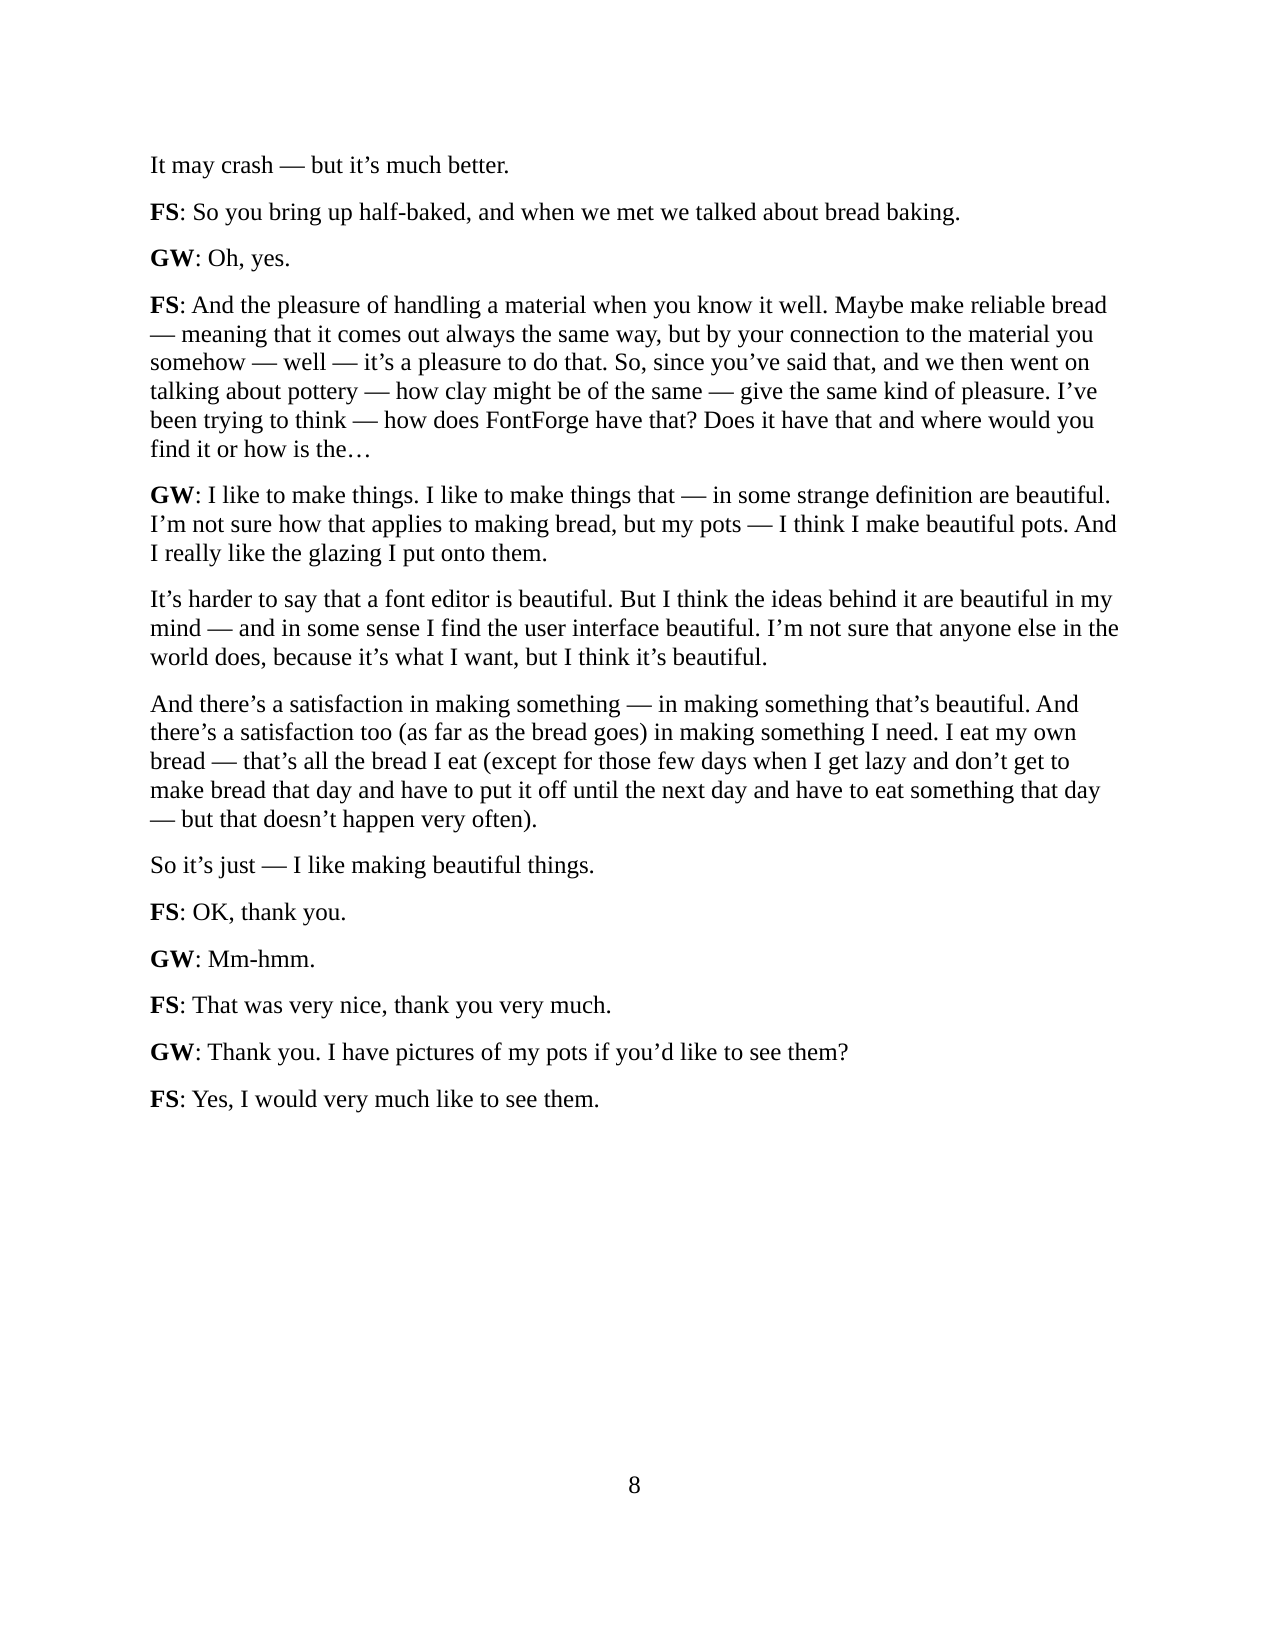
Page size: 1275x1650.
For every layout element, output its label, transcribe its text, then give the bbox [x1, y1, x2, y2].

text It’s harder to say that a font editor is beautiful. But I think the ideas behind it are beautiful in my mind — and in some sense I find the user interface beautiful. I’m not sure that anyone else in the world does, because it’s what I want, but I think it’s beautiful. [150, 584, 1125, 671]
text It may crash — but it’s much better. [150, 150, 1125, 179]
text GW: Oh, yes. [150, 243, 1125, 272]
text FS: That was very nice, thank you very much. [150, 990, 1125, 1019]
text FS: And the pleasure of handling a material when you know it well. Maybe make reliable bread — meaning that it comes out always the same way, but by your connection to the material you somehow — well — it’s a pleasure to do that. So, since you’ve said that, and we then went on talking about pottery — how clay might be of the same — give the same kind of pleasure. I’ve been trying to think — how does FontForge have that? Does it have that and where would you find it or how is the… [150, 290, 1125, 462]
text FS: So you bring up half-baked, and when we met we talked about bread baking. [150, 197, 1125, 225]
text FS: OK, thank you. [150, 897, 1125, 926]
text So it’s just — I like making beautiful things. [150, 850, 1125, 879]
text FS: Yes, I would very much like to see them. [150, 1084, 1125, 1112]
text GW: Thank you. I have pictures of my pots if you’d like to see them? [150, 1037, 1125, 1066]
text And there’s a satisfaction in making something — in making something that’s beautiful. And there’s a satisfaction too (as far as the bread goes) in making something I need. I eat my own bread — that’s all the bread I eat (except for those few days when I get lazy and don’t get to make bread that day and have to put it off until the next day and have to eat something that day — but that doesn’t happen very often). [150, 689, 1125, 832]
text GW: Mm-hmm. [150, 944, 1125, 972]
text GW: I like to make things. I like to make things that — in some strange definition are beautiful. I’m not sure how that applies to making bread, but my pots — I think I make beautiful pots. And I really like the glazing I put onto them. [150, 480, 1125, 567]
